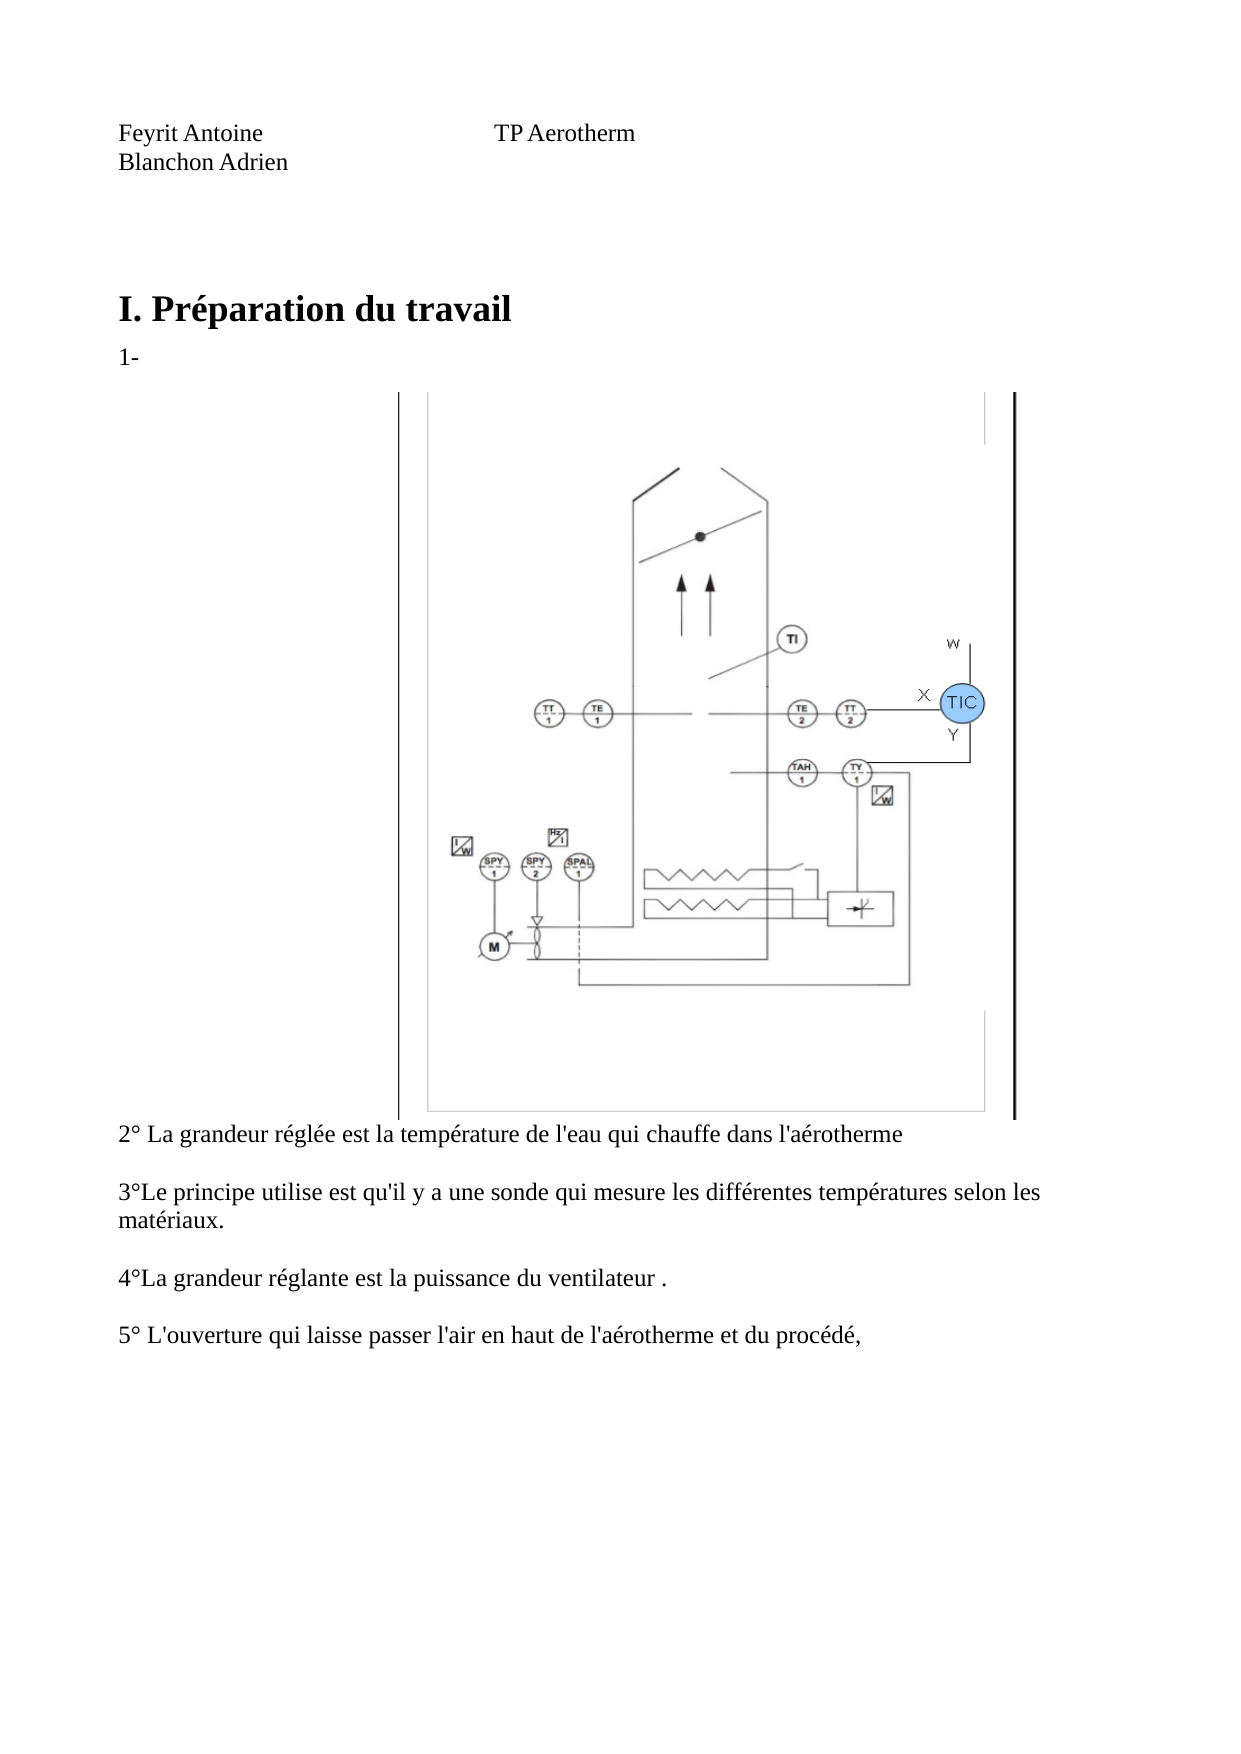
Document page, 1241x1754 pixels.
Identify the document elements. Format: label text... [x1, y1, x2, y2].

text 5° L'ouverture qui laisse passer l'air en haut de l'aérotherme et du procédé, [118, 1321, 1122, 1349]
text Feyrit Antoine TP Aerotherm [118, 118, 1122, 147]
text Blanchon Adrien [118, 147, 1122, 176]
text 2° La grandeur réglée est la température de l'eau qui chauffe dans l'aérotherme [118, 371, 1122, 1148]
picture [376, 392, 1025, 1120]
text 3°Le principe utilise est qu'il y a une sonde qui mesure les différentes températures selon les matériaux. [118, 1177, 1122, 1234]
text 1- [118, 342, 1122, 371]
subtitle I. Préparation du travail [118, 287, 1122, 330]
text 4°La grandeur réglante est la puissance du ventilateur . [118, 1263, 1122, 1292]
